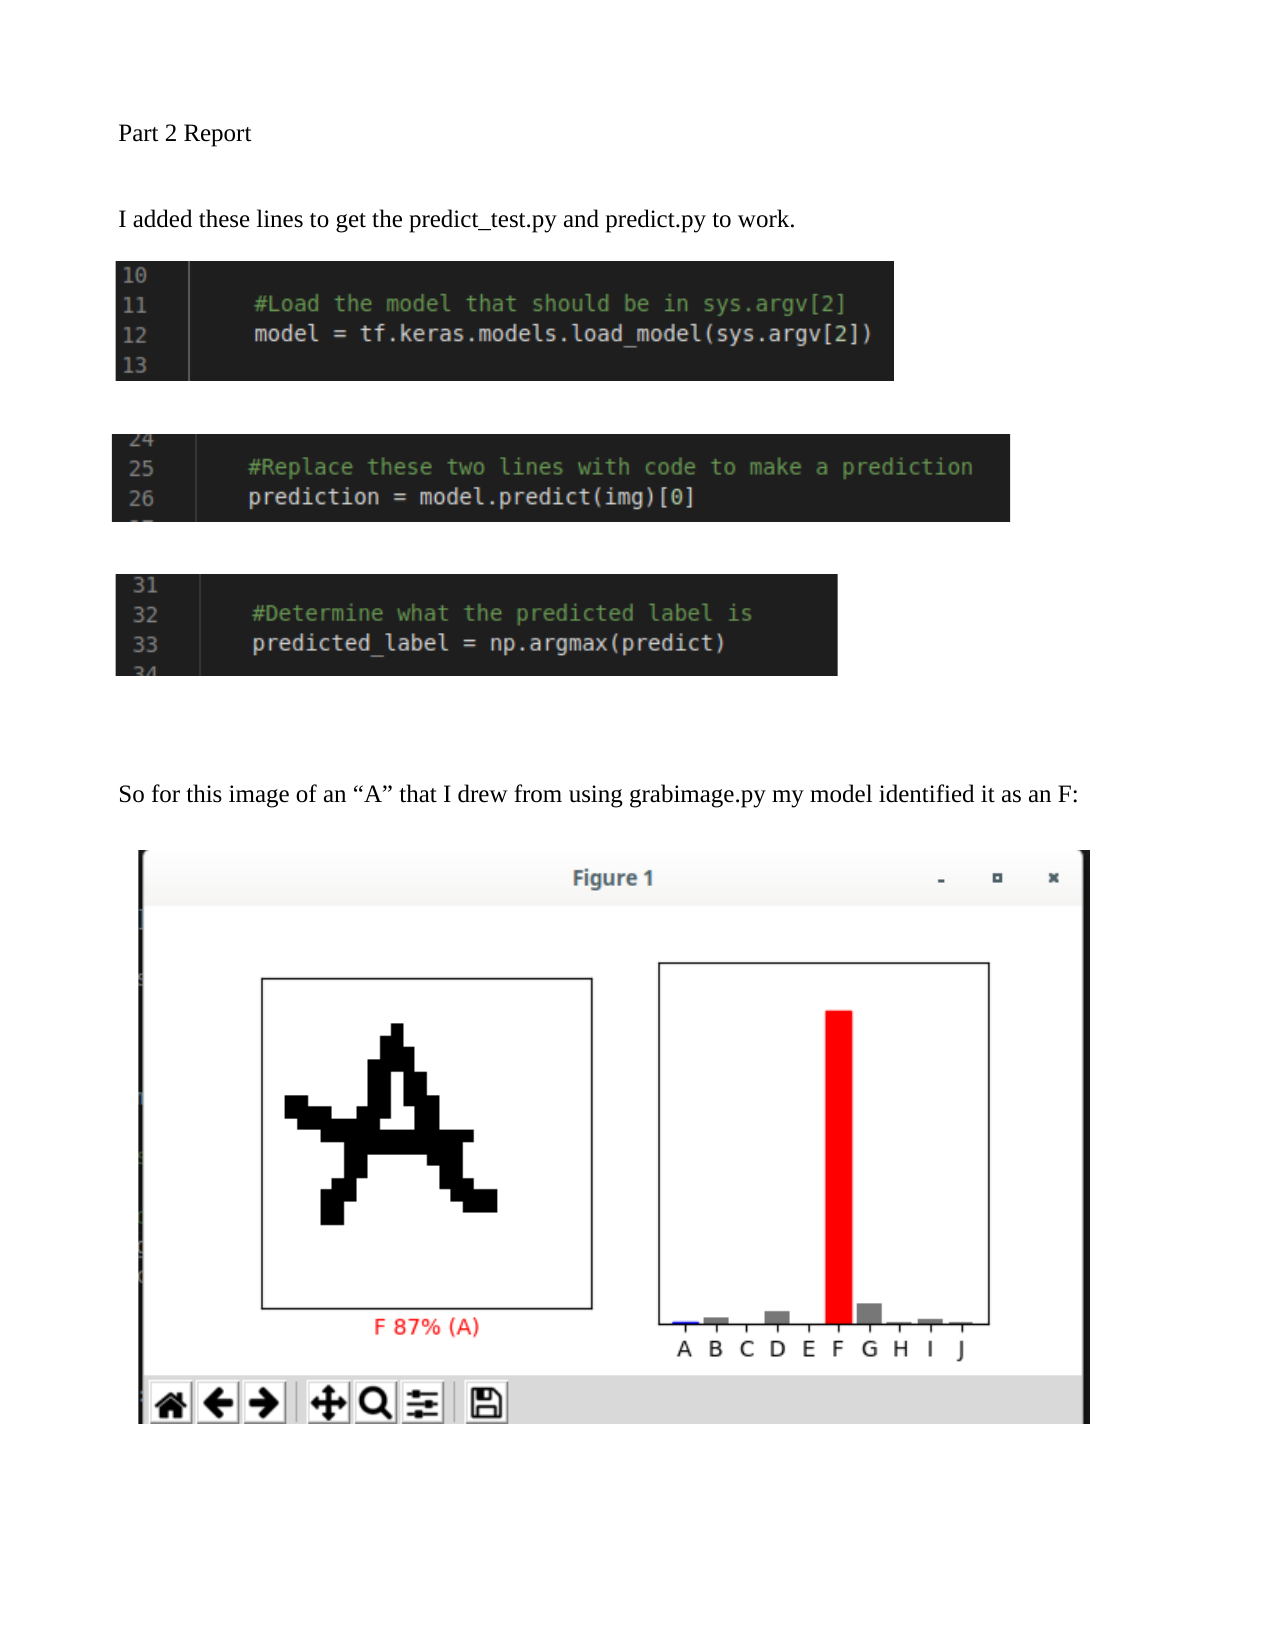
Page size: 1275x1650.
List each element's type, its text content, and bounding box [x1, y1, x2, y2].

picture [115, 574, 838, 676]
picture [115, 261, 894, 381]
text Part 2 Report [118, 118, 1157, 147]
picture [111, 434, 1011, 522]
text I added these lines to get the predict_test.py and predict.py to work. [118, 204, 1157, 233]
picture [138, 850, 1090, 1424]
text So for this image of an “A” that I drew from using grabimage.py my model identified it as an F: [118, 779, 1157, 808]
